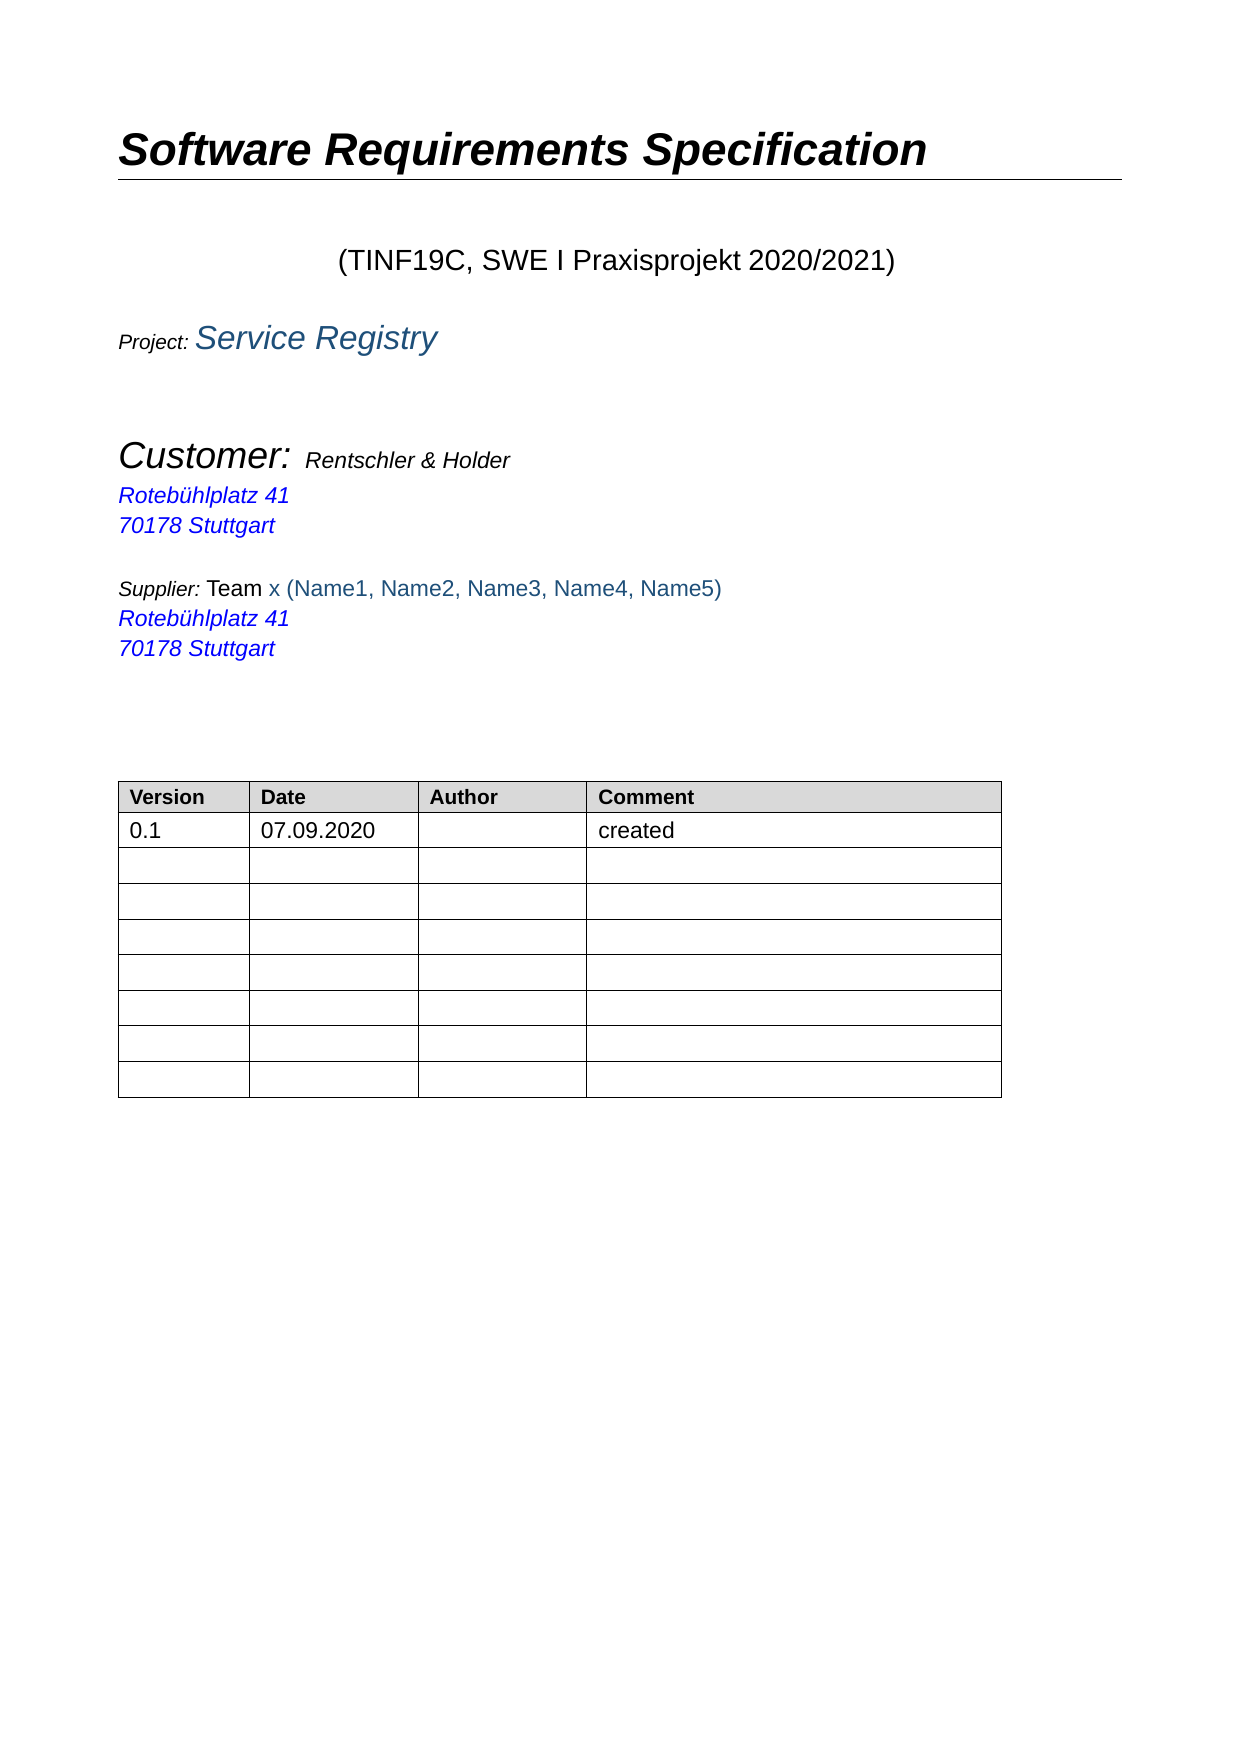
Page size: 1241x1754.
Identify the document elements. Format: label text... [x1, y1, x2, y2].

table_cell [419, 955, 586, 990]
table_cell [119, 955, 249, 990]
table_cell [587, 1026, 1001, 1061]
table_cell [119, 884, 249, 918]
table_cell [419, 1062, 586, 1097]
text Project: Service Registry [118, 318, 1122, 357]
table_cell [250, 955, 418, 990]
table_cell [587, 920, 1001, 954]
table_cell [419, 1026, 586, 1061]
table_cell [250, 884, 418, 918]
text (TINF19C, SWE I Praxisprojekt 2020/2021) [118, 243, 1122, 277]
text Customer: Rentschler & Holder [118, 433, 1122, 476]
text 70178 Stuttgart [118, 635, 1122, 661]
table_cell [250, 1026, 418, 1061]
table_cell [419, 920, 586, 954]
table_cell [119, 1026, 249, 1061]
table_cell 07.09.2020 [250, 813, 418, 847]
table_cell [119, 991, 249, 1025]
table_cell [419, 848, 586, 883]
table_cell [119, 848, 249, 883]
table_cell [250, 991, 418, 1025]
table_cell [250, 848, 418, 883]
text Rotebühlplatz 41 [118, 482, 1122, 508]
table_cell [419, 991, 586, 1025]
table_header Author [419, 782, 586, 812]
table_header Version [119, 782, 249, 812]
table_cell [419, 884, 586, 918]
table_cell [250, 920, 418, 954]
table_cell [119, 1062, 249, 1097]
text 70178 Stuttgart [118, 512, 1122, 538]
table_cell [587, 955, 1001, 990]
table_cell [587, 848, 1001, 883]
table_cell [587, 884, 1001, 918]
table_cell [587, 1062, 1001, 1097]
table_cell 0.1 [119, 813, 249, 847]
text Supplier: Team x (Name1, Name2, Name3, Name4, Name5) [118, 575, 1122, 601]
table_header Date [250, 782, 418, 812]
table_header Comment [587, 782, 1001, 812]
text Rotebühlplatz 41 [118, 605, 1122, 631]
table_cell created [587, 813, 1001, 847]
subtitle Software Requirements Specification [118, 118, 1122, 179]
table_cell [587, 991, 1001, 1025]
table_cell [419, 813, 586, 847]
table_cell [250, 1062, 418, 1097]
table_cell [119, 920, 249, 954]
